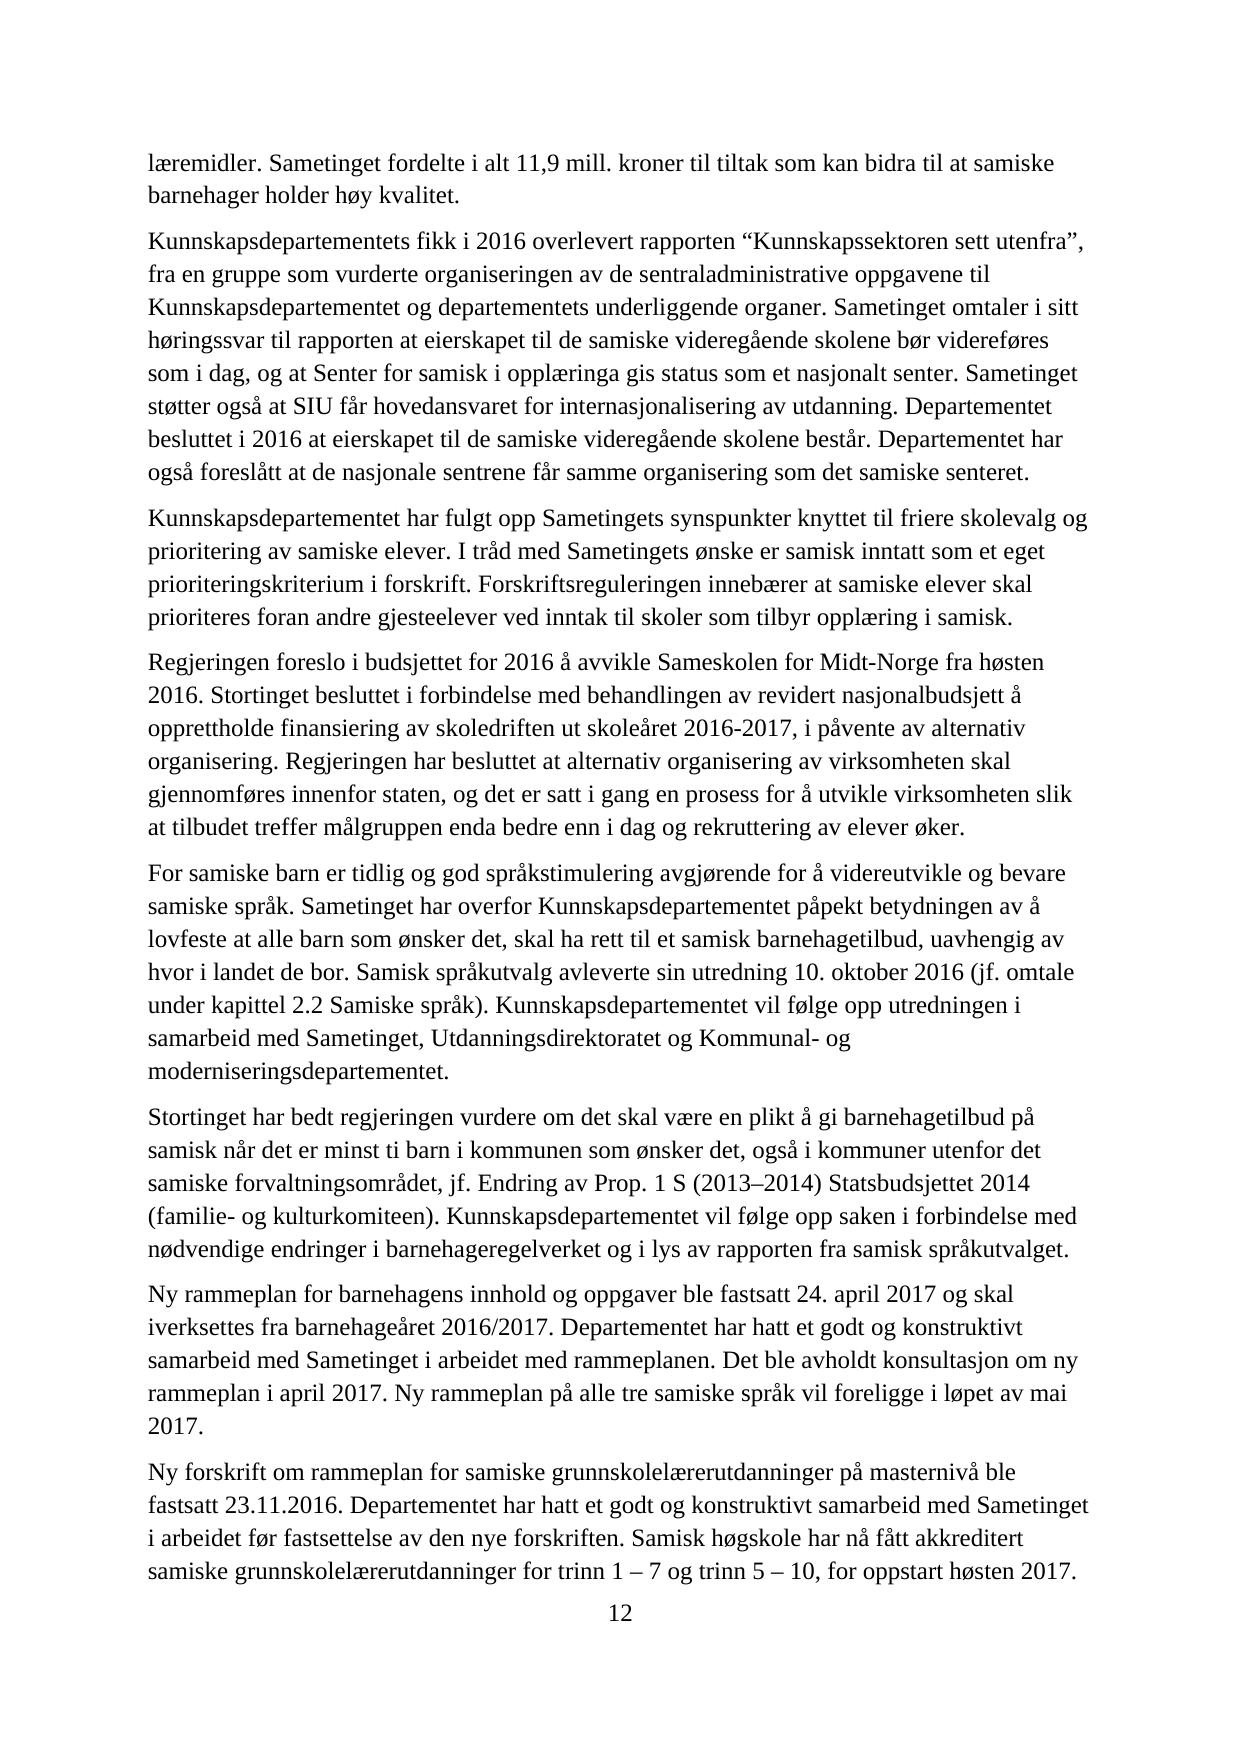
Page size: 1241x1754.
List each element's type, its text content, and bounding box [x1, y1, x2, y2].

text Kunnskapsdepartementet har fulgt opp Sametingets synspunkter knyttet til friere skolevalg og prioritering av samiske elever. I tråd med Sametingets ønske er samisk inntatt som et eget prioriteringskriterium i forskrift. Forskriftsreguleringen innebærer at samiske elever skal prioriteres foran andre gjesteelever ved inntak til skoler som tilbyr opplæring i samisk. [148, 503, 1093, 631]
text Regjeringen foreslo i budsjettet for 2016 å avvikle Sameskolen for Midt-Norge fra høsten 2016. Stortinget besluttet i forbindelse med behandlingen av revidert nasjonalbudsjett å opprettholde finansiering av skoledriften ut skoleåret 2016-2017, i påvente av alternativ organisering. Regjeringen har besluttet at alternativ organisering av virksomheten skal gjennomføres innenfor staten, og det er satt i gang en prosess for å utvikle virksomheten slik at tilbudet treffer målgruppen enda bedre enn i dag og rekruttering av elever øker. [148, 647, 1093, 841]
text læremidler. Sametinget fordelte i alt 11,9 mill. kroner til tiltak som kan bidra til at samiske barnehager holder høy kvalitet. [148, 148, 1093, 209]
text Ny rammeplan for barnehagens innhold og oppgaver ble fastsatt 24. april 2017 og skal iverksettes fra barnehageåret 2016/2017. Departementet har hatt et godt og konstruktivt samarbeid med Sametinget i arbeidet med rammeplanen. Det ble avholdt konsultasjon om ny rammeplan i april 2017. Ny rammeplan på alle tre samiske språk vil foreligge i løpet av mai 2017. [148, 1279, 1093, 1440]
text For samiske barn er tidlig og god språkstimulering avgjørende for å videreutvikle og bevare samiske språk. Sametinget har overfor Kunnskapsdepartementet påpekt betydningen av å lovfeste at alle barn som ønsker det, skal ha rett til et samisk barnehagetilbud, uavhengig av hvor i landet de bor. Samisk språkutvalg avleverte sin utredning 10. oktober 2016 (jf. omtale under kapittel 2.2 Samiske språk). Kunnskapsdepartementet vil følge opp utredningen i samarbeid med Sametinget, Utdanningsdirektoratet og Kommunal- og moderniseringsdepartementet. [148, 858, 1093, 1085]
text Stortinget har bedt regjeringen vurdere om det skal være en plikt å gi barnehagetilbud på samisk når det er minst ti barn i kommunen som ønsker det, også i kommuner utenfor det samiske forvaltningsområdet, jf. Endring av Prop. 1 S (2013–2014) Statsbudsjettet 2014 (familie- og kulturkomiteen). Kunnskapsdepartementet vil følge opp saken i forbindelse med nødvendige endringer i barnehageregelverket og i lys av rapporten fra samisk språkutvalget. [148, 1102, 1093, 1262]
text Kunnskapsdepartementets fikk i 2016 overlevert rapporten “Kunnskapssektoren sett utenfra”, fra en gruppe som vurderte organiseringen av de sentraladministrative oppgavene til Kunnskapsdepartementet og departementets underliggende organer. Sametinget omtaler i sitt høringssvar til rapporten at eierskapet til de samiske videregående skolene bør videreføres som i dag, og at Senter for samisk i opplæringa gis status som et nasjonalt senter. Sametinget støtter også at SIU får hovedansvaret for internasjonalisering av utdanning. Departementet besluttet i 2016 at eierskapet til de samiske videregående skolene består. Departementet har også foreslått at de nasjonale sentrene får samme organisering som det samiske senteret. [148, 226, 1093, 486]
text Ny forskrift om rammeplan for samiske grunnskolelærerutdanninger på masternivå ble fastsatt 23.11.2016. Departementet har hatt et godt og konstruktivt samarbeid med Sametinget i arbeidet før fastsettelse av den nye forskriften. Samisk høgskole har nå fått akkreditert samiske grunnskolelærerutdanninger for trinn 1 – 7 og trinn 5 – 10, for oppstart høsten 2017. [148, 1457, 1093, 1585]
